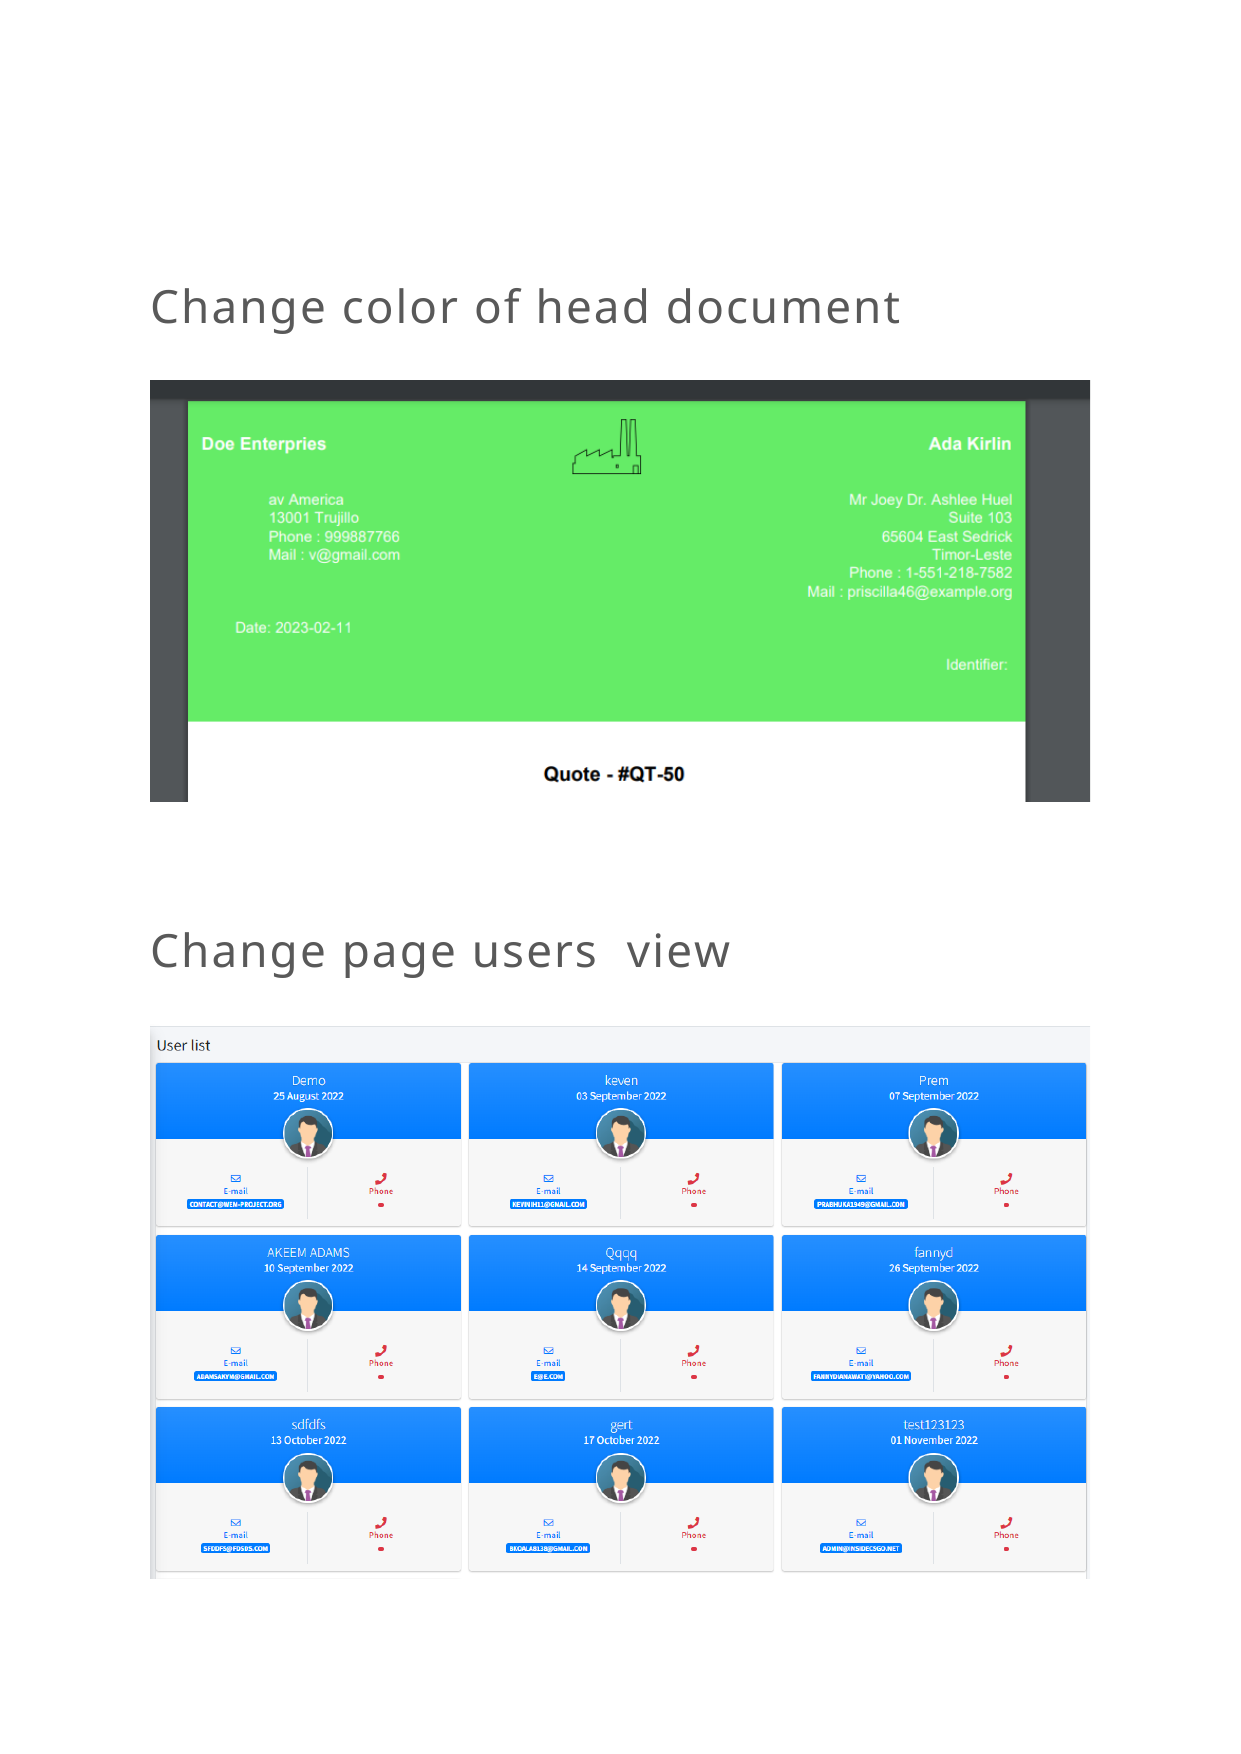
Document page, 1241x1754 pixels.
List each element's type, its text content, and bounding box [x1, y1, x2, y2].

subtitle Change page users view [150, 919, 1090, 981]
subtitle Change color of head document [150, 275, 1090, 337]
